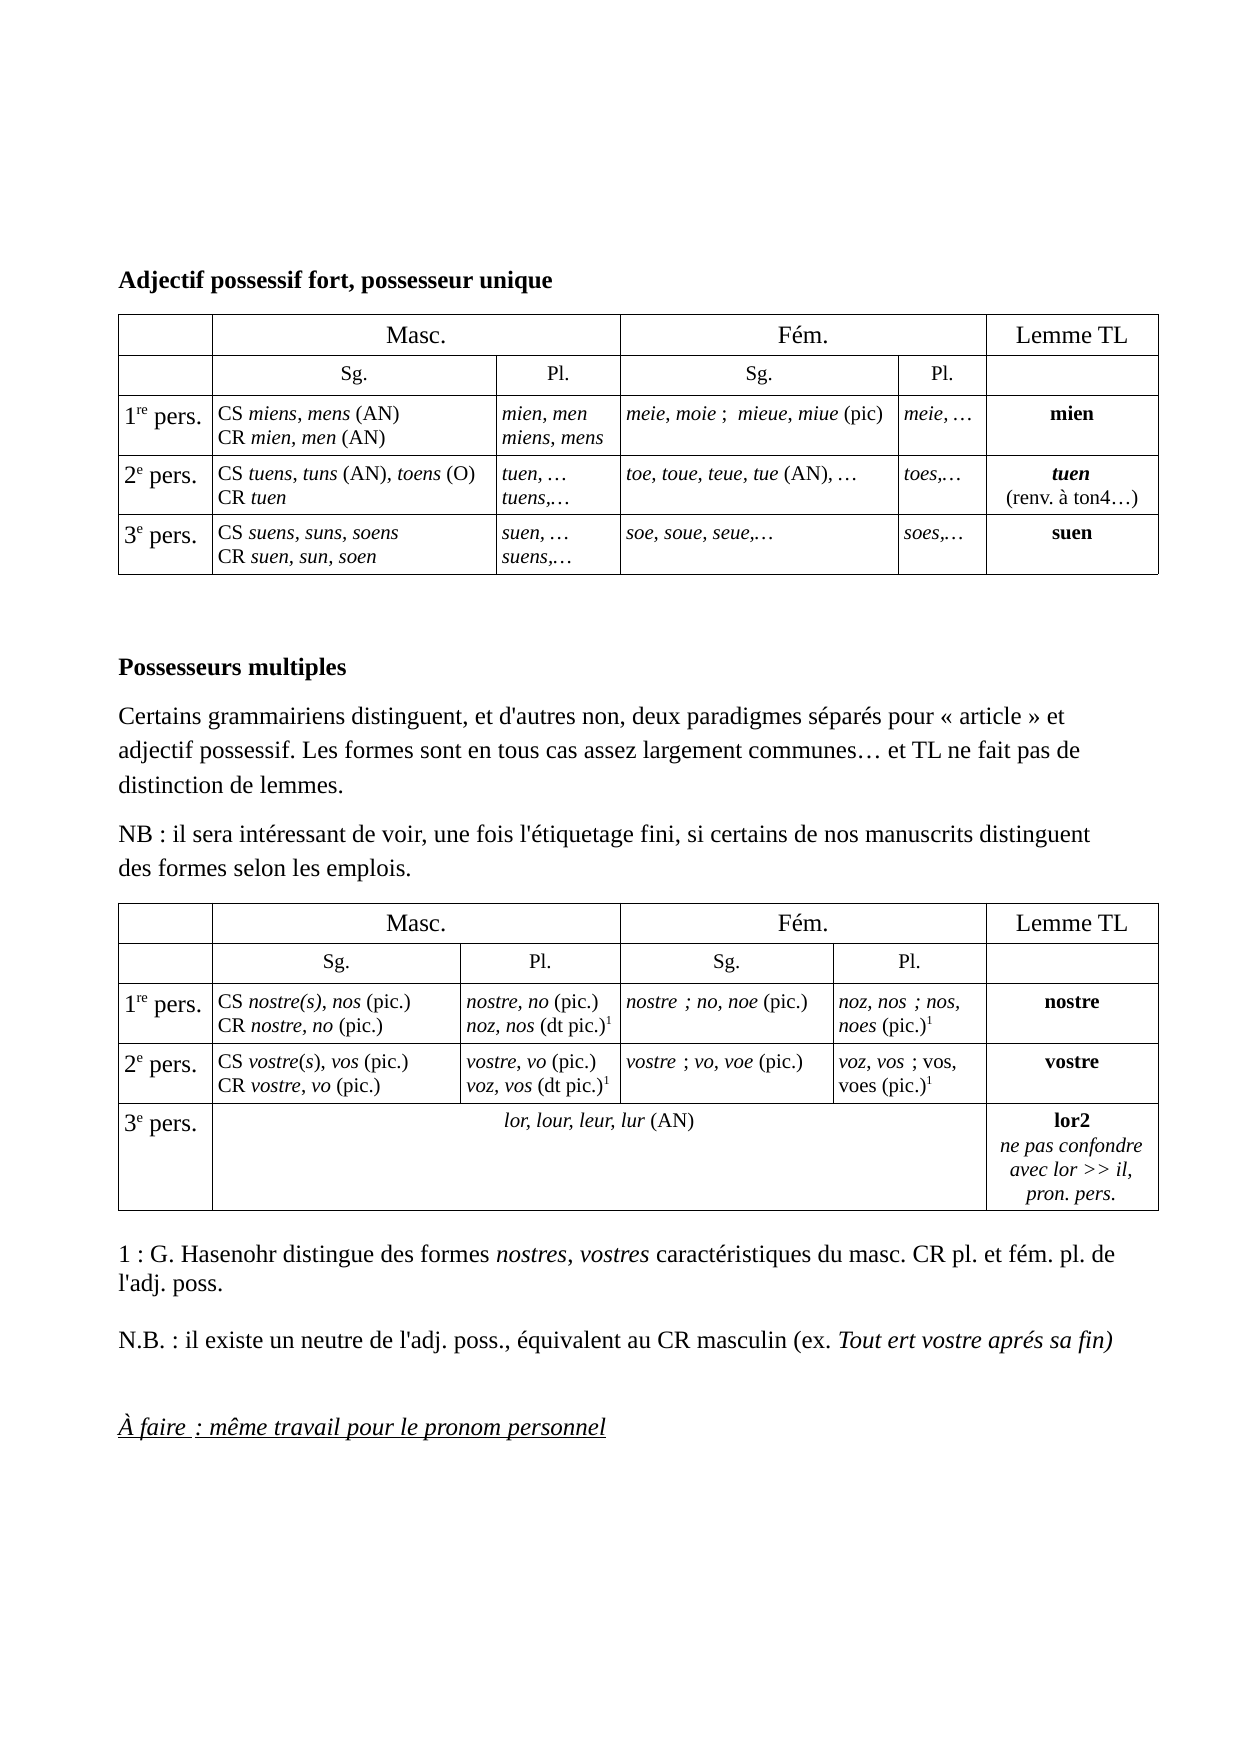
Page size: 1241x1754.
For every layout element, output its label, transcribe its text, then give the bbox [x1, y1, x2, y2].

table_cell suen, … suens,… [497, 515, 620, 574]
text 1 : G. Hasenohr distingue des formes nostres, vostres caractéristiques du masc. CR pl. et fém. pl. de l'adj. poss. [118, 1239, 1122, 1297]
table_cell Sg. [621, 944, 833, 983]
table_cell vostre, vo (pic.) voz, vos (dt pic.)1 [461, 1044, 620, 1103]
table_cell [987, 944, 1158, 983]
table_cell [119, 944, 212, 983]
table_cell Sg. [213, 944, 460, 983]
text Adjectif possessif fort, possesseur unique [118, 265, 1122, 294]
table_cell meie, … [899, 396, 986, 455]
table_header Fém. [621, 904, 986, 943]
table_cell toe, toue, teue, tue (AN), … [621, 456, 898, 514]
table_cell Pl. [899, 356, 986, 395]
table_cell nostre, no (pic.) noz, nos (dt pic.)1 [461, 984, 620, 1043]
table_header [119, 904, 212, 943]
text NB : il sera intéressant de voir, une fois l'étiquetage fini, si certains de nos manuscrits distinguent des formes selon les emplois. [118, 819, 1122, 882]
table_cell Sg. [213, 356, 496, 395]
table_cell 2e pers. [119, 1044, 212, 1103]
table_cell mien [987, 396, 1158, 455]
text N.B. : il existe un neutre de l'adj. poss., équivalent au CR masculin (ex. Tout ert vostre aprés sa fin) [118, 1326, 1122, 1354]
table_header Masc. [213, 904, 620, 943]
table_cell CS vostre(s), vos (pic.) CR vostre, vo (pic.) [213, 1044, 460, 1103]
table_cell 3e pers. [119, 515, 212, 574]
table_cell mien, men miens, mens [497, 396, 620, 455]
table_cell lor, lour, leur, lur (AN) [213, 1104, 986, 1210]
table_header [119, 315, 212, 355]
table_cell [987, 356, 1158, 395]
table_header Fém. [621, 315, 986, 355]
text Certains grammairiens distinguent, et d'autres non, deux paradigmes séparés pour « article » et adjectif possessif. Les formes sont en tous cas assez largement communes… et TL ne fait pas de distinction de lemmes. [118, 701, 1122, 799]
table_cell 1re pers. [119, 396, 212, 455]
table_cell nostre [987, 984, 1158, 1043]
table_cell Pl. [497, 356, 620, 395]
text À faire : même travail pour le pronom personnel [118, 1412, 1122, 1441]
text Possesseurs multiples [118, 652, 1122, 681]
table_cell toes,… [899, 456, 986, 514]
table_cell Pl. [834, 944, 986, 983]
table_cell CS tuens, tuns (AN), toens (O) CR tuen [213, 456, 496, 514]
table_cell Sg. [621, 356, 898, 395]
table_cell lor2 ne pas confondre avec lor >> il, pron. pers. [987, 1104, 1158, 1210]
table_cell voz, vos ; vos, voes (pic.)1 [834, 1044, 986, 1103]
table_header Lemme TL [987, 904, 1158, 943]
table_cell vostre [987, 1044, 1158, 1103]
table_cell [119, 356, 212, 395]
table_cell 3e pers. [119, 1104, 212, 1210]
table_cell suen [987, 515, 1158, 574]
table_header Lemme TL [987, 315, 1158, 355]
table_cell tuen, … tuens,… [497, 456, 620, 514]
table_cell Pl. [461, 944, 620, 983]
table_cell CS miens, mens (AN) CR mien, men (AN) [213, 396, 496, 455]
table_cell CS nostre(s), nos (pic.) CR nostre, no (pic.) [213, 984, 460, 1043]
table_cell 1re pers. [119, 984, 212, 1043]
table_header Masc. [213, 315, 620, 355]
table_cell soe, soue, seue,… [621, 515, 898, 574]
table_cell 2e pers. [119, 456, 212, 514]
table_cell nostre ; no, noe (pic.) [621, 984, 833, 1043]
table_cell CS suens, suns, soens CR suen, sun, soen [213, 515, 496, 574]
table_cell noz, nos ; nos, noes (pic.)1 [834, 984, 986, 1043]
table_cell tuen (renv. à ton4…) [987, 456, 1158, 514]
table_cell soes,… [899, 515, 986, 574]
table_cell vostre ; vo, voe (pic.) [621, 1044, 833, 1103]
table_cell meie, moie ; mieue, miue (pic) [621, 396, 898, 455]
